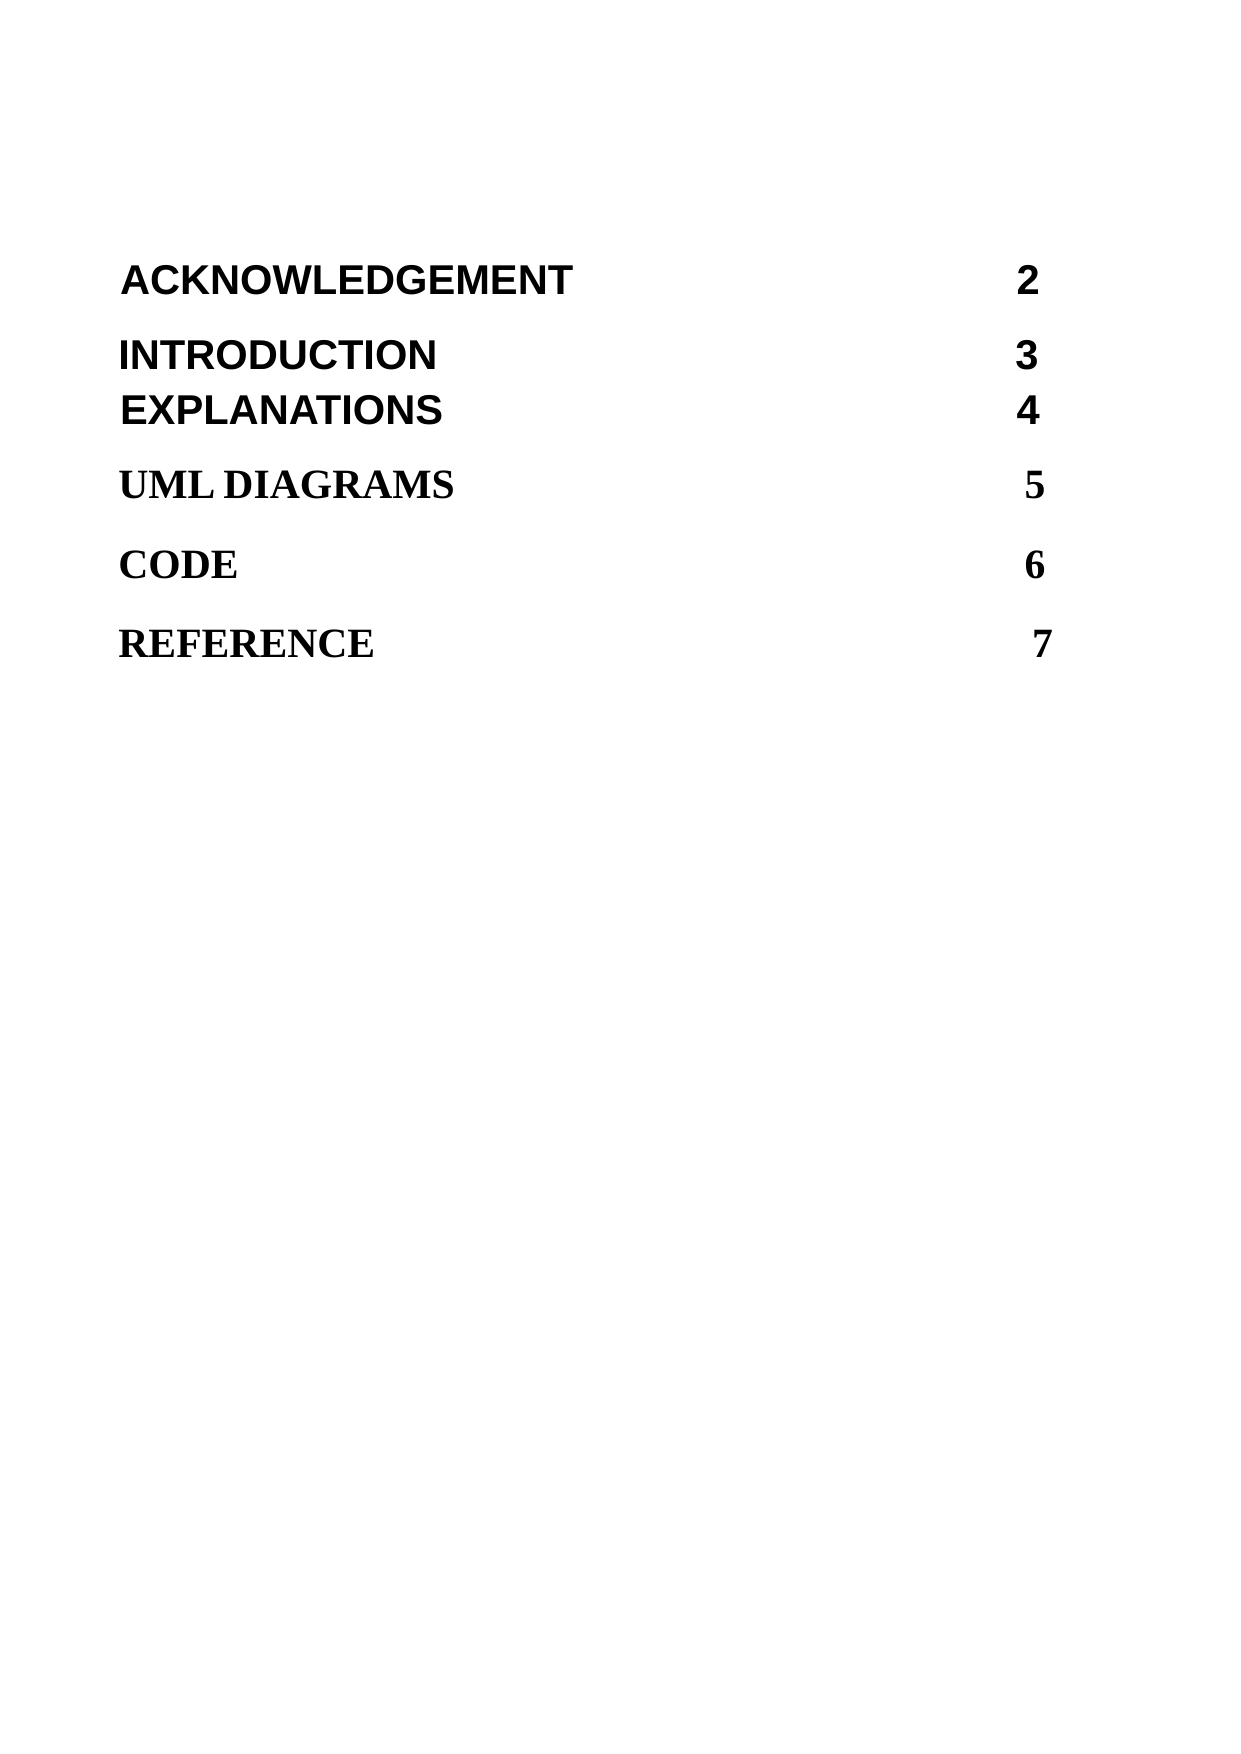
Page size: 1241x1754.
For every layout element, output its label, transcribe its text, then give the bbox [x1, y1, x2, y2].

text UML DIAGRAMS 5 [118, 459, 1122, 507]
text REFERENCE 7 [118, 619, 1122, 718]
text CODE 6 [118, 539, 1122, 587]
text ACKNOWLEDGEMENT 2 [120, 256, 1039, 303]
text EXPLANATIONS 4 [120, 385, 1039, 433]
text INTRODUCTION 3 [118, 330, 1122, 378]
